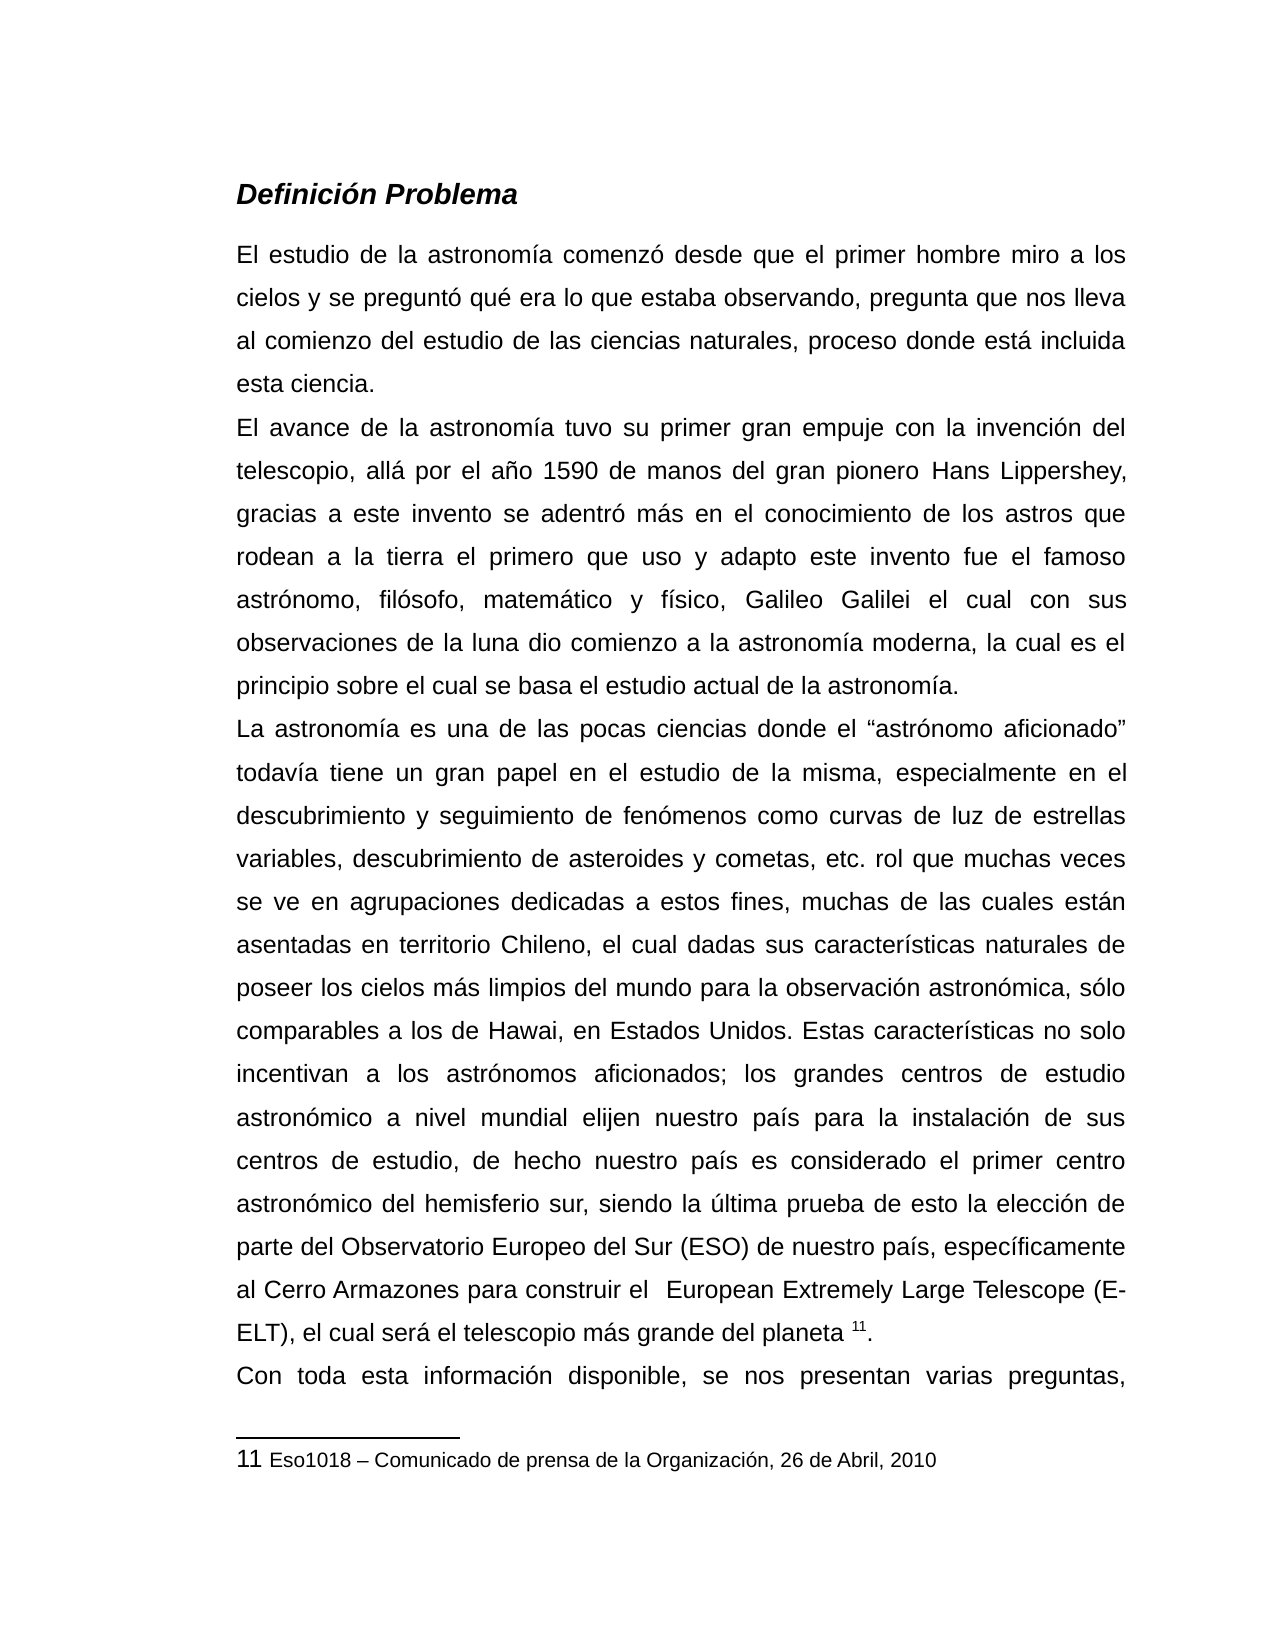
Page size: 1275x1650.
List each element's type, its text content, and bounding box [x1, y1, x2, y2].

subtitle Definición Problema [236, 177, 1127, 211]
text Eso1018 – Comunicado de prensa de la Organización, 26 de Abril, 2010 [236, 1444, 1127, 1473]
text El avance de la astronomía tuvo su primer gran empuje con la invención del telescopio, allá por el año 1590 de manos del gran pionero Hans Lippershey, gracias a este invento se adentró más en el conocimiento de los astros que rodean a la tierra el primero que uso y adapto este invento fue el famoso astrónomo, filósofo, matemático y físico, Galileo Galilei el cual con sus observaciones de la luna dio comienzo a la astronomía moderna, la cual es el principio sobre el cual se basa el estudio actual de la astronomía. [236, 412, 1127, 700]
text Con toda esta información disponible, se nos presentan varias preguntas, [236, 1361, 1127, 1390]
text La astronomía es una de las pocas ciencias donde el “astrónomo aficionado” todavía tiene un gran papel en el estudio de la misma, especialmente en el descubrimiento y seguimiento de fenómenos como curvas de luz de estrellas variables, descubrimiento de asteroides y cometas, etc. rol que muchas veces se ve en agrupaciones dedicadas a estos fines, muchas de las cuales están asentadas en territorio Chileno, el cual dadas sus características naturales de poseer los cielos más limpios del mundo para la observación astronómica, sólo comparables a los de Hawai, en Estados Unidos. Estas características no solo incentivan a los astrónomos aficionados; los grandes centros de estudio astronómico a nivel mundial elijen nuestro país para la instalación de sus centros de estudio, de hecho nuestro país es considerado el primer centro astronómico del hemisferio sur, siendo la última prueba de esto la elección de parte del Observatorio Europeo del Sur (ESO) de nuestro país, específicamente al Cerro Armazones para construir el European Extremely Large Telescope (E-ELT), el cual será el telescopio más grande del planeta . [236, 714, 1127, 1347]
text El estudio de la astronomía comenzó desde que el primer hombre miro a los cielos y se preguntó qué era lo que estaba observando, pregunta que nos lleva al comienzo del estudio de las ciencias naturales, proceso donde está incluida esta ciencia. [236, 240, 1127, 398]
